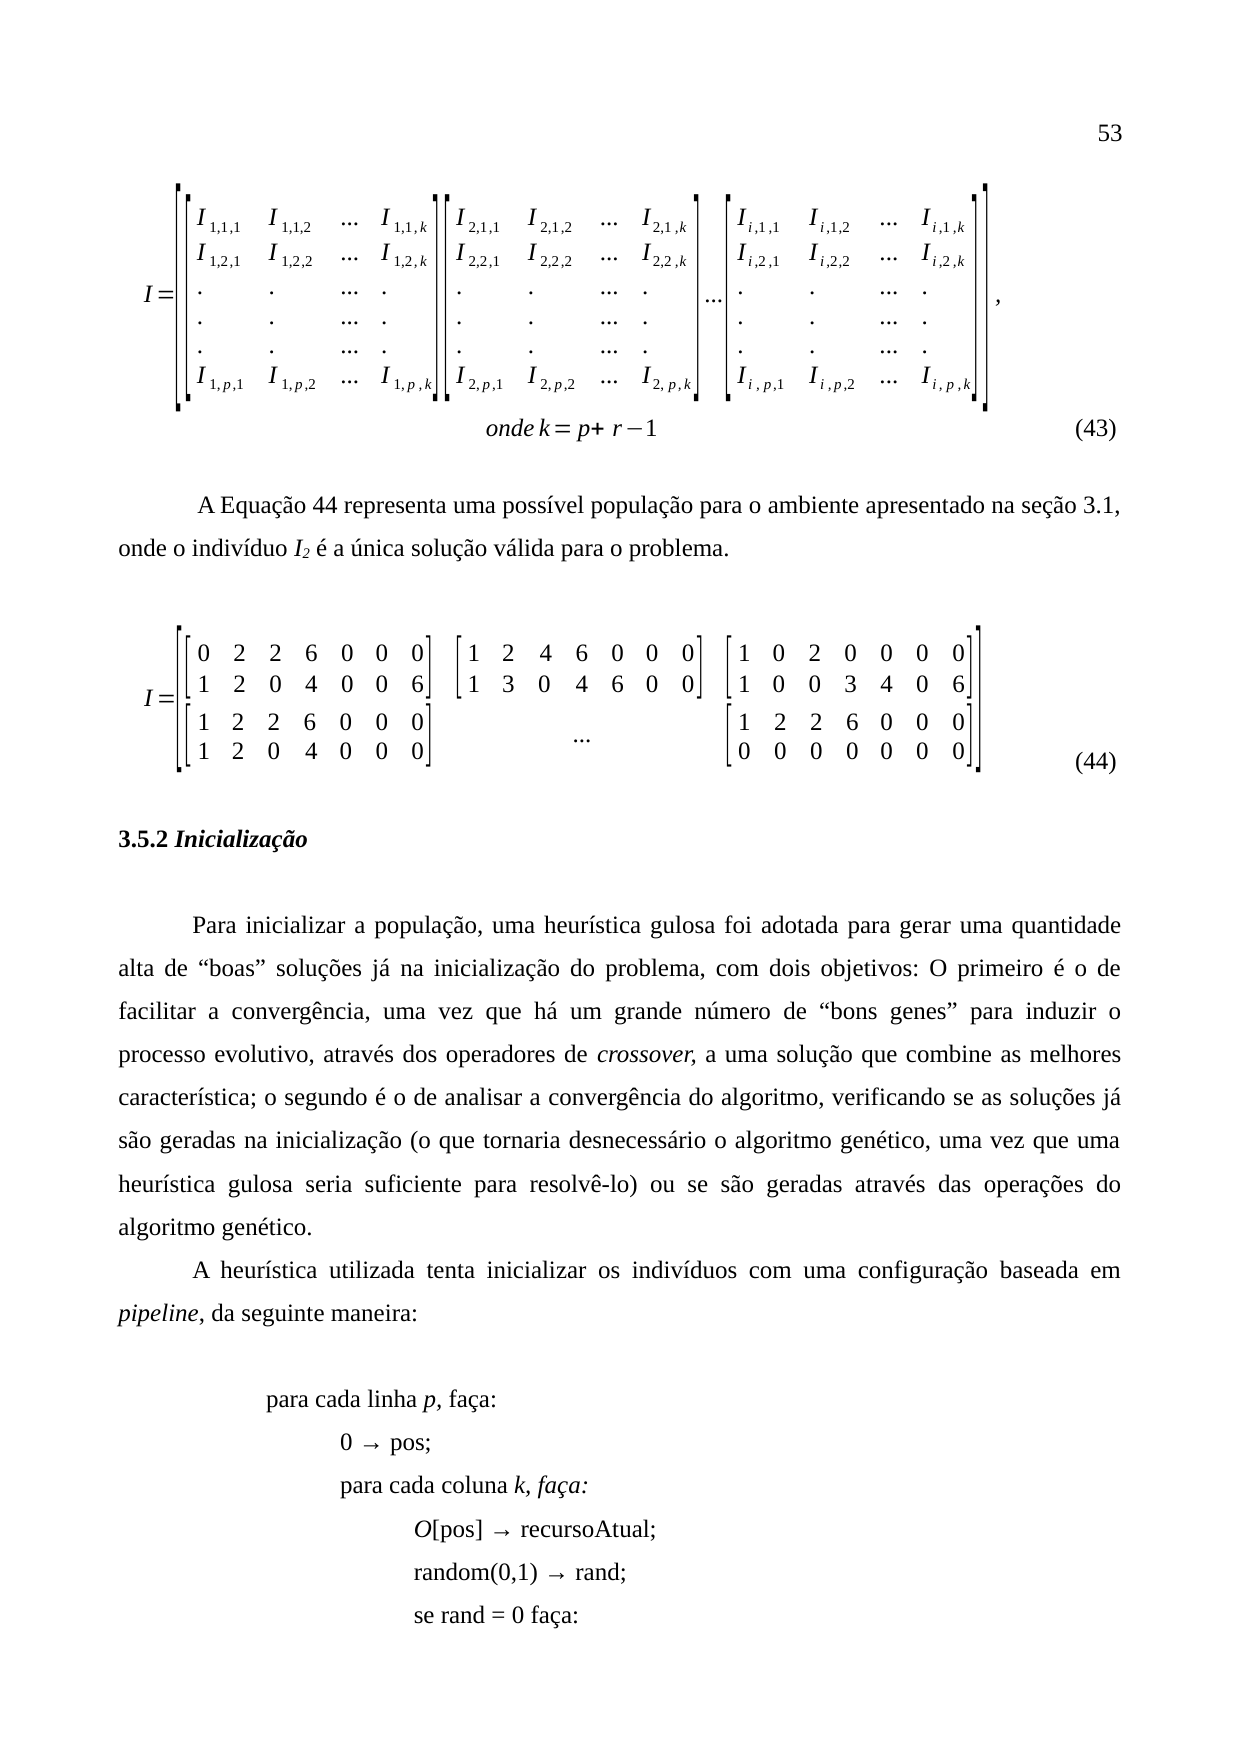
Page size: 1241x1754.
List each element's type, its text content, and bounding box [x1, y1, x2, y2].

text 0 → pos; [118, 1427, 1122, 1456]
table_header [118, 620, 1010, 781]
table_header [118, 176, 1010, 447]
text random(0,1) → rand; [118, 1557, 1122, 1586]
text O[pos] → recursoAtual; [118, 1514, 1122, 1542]
text se rand = 0 faça: [118, 1600, 1122, 1629]
text A Equação 44 representa uma possível população para o ambiente apresentado na seção 3.1, onde o indivíduo I2 é a única solução válida para o problema. [118, 490, 1122, 562]
list 3.5.2 Inicialização [118, 824, 1122, 852]
text para cada coluna k, faça: [118, 1471, 1122, 1499]
table_header (43) [1010, 176, 1122, 447]
text para cada linha p, faça: [118, 1384, 1122, 1413]
text A heurística utilizada tenta inicializar os indivíduos com uma configuração baseada em pipeline, da seguinte maneira: [118, 1255, 1122, 1327]
table_header (44) [1010, 620, 1122, 781]
text Para inicializar a população, uma heurística gulosa foi adotada para gerar uma quantidade alta de “boas” soluções já na inicialização do problema, com dois objetivos: O primeiro é o de facilitar a convergência, uma vez que há um grande número de “bons genes” para induzir o processo evolutivo, através dos operadores de crossover, a uma solução que combine as melhores característica; o segundo é o de analisar a convergência do algoritmo, verificando se as soluções já são geradas na inicialização (o que tornaria desnecessário o algoritmo genético, uma vez que uma heurística gulosa seria suficiente para resolvê-lo) ou se são geradas através das operações do algoritmo genético. [118, 910, 1122, 1241]
